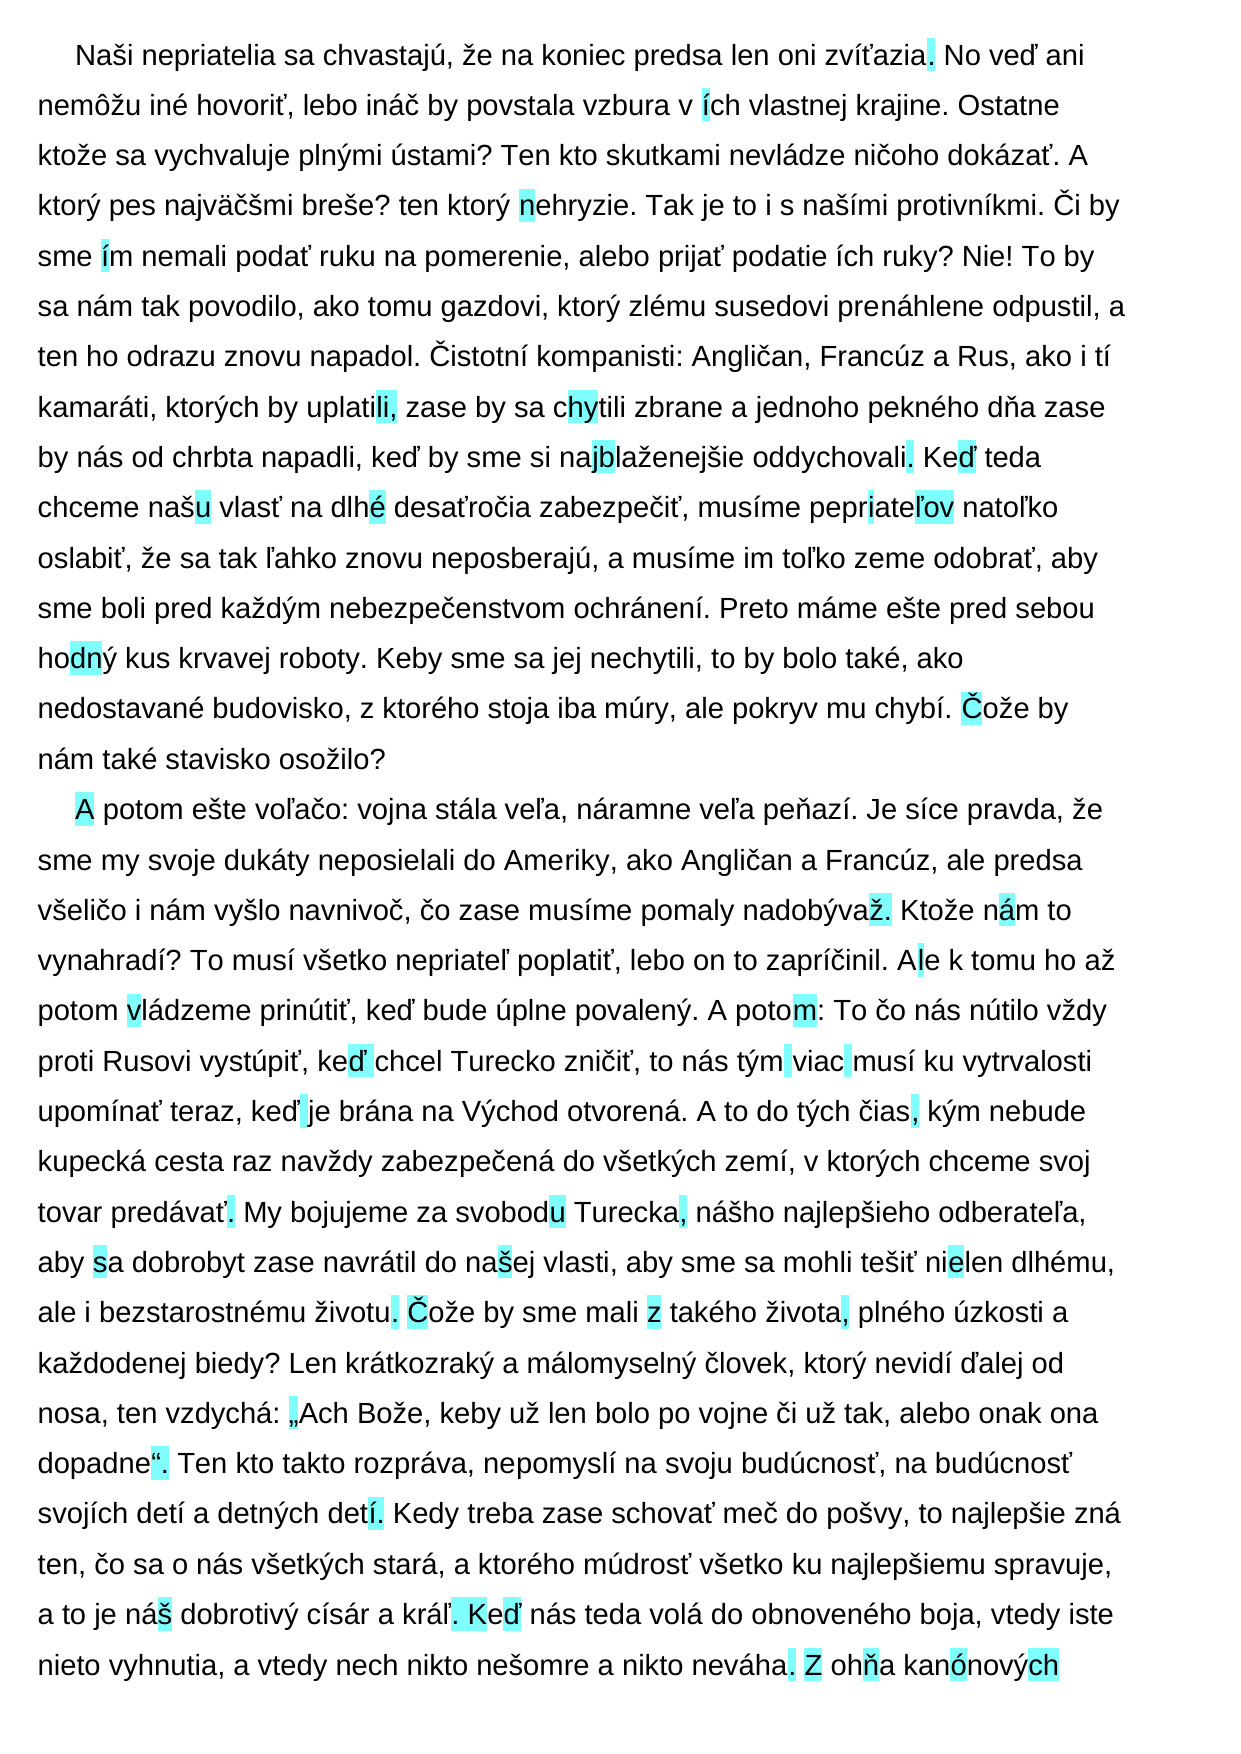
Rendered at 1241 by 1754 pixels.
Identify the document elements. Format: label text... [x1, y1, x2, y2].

text A potom ešte voľačo: vojna stála veľa, náramne veľa peňazí. Je síce pravda, že sme my svoje dukáty neposielali do Ame­riky, ako Angličan a Francúz, ale predsa všeličo i nám vyšlo navnivoč, čo zase mu­síme pomaly nadobývaž. Ktože nám to vynahradí? To musí všetko nepriateľ poplatiť, lebo on to zapríčinil. Ale k tomu ho až potom vládzeme prinútiť, keď bude úplne povalený. A potom: To čo nás nútilo vždy proti Rusovi vystúpiť, keď chcel Turecko zničiť, to nás tým viac musí ku vytrvalosti upomínať teraz, keď je brána na Východ otvorená. A to do tých čias, kým nebude kupecká cesta raz navždy zabez­pečená do všetkých zemí, v ktorých chceme svoj tovar predávať. My bojujeme za svobodu Turecka, nášho najlepšieho odbera­teľa, aby sa dobrobyt zase navrátil do našej vlasti, aby sme sa mohli tešiť nielen dlhému, ale i bezstarostnému životu. Čože by sme mali z takého života, plného úzkosti a každodenej biedy? Len krátkozraký a málomyselný človek, ktorý nevidí ďalej od nosa, ten vzdychá: „Ach Bože, keby už len bolo po vojne či už tak, alebo onak ona dopadne“. Ten kto takto rozpráva, ne­pomyslí na svoju budúcnosť, na budúcnosť svojích detí a detných detí. Kedy treba zase schovať meč do pošvy, to najlepšie zná ten, čo sa o nás všetkých stará, a ktorého múdrosť všetko ku najlepšiemu spravuje, a to je náš dobrotivý císár a kráľ. Keď nás teda volá do obnoveného boja, vtedy iste nieto vyhnutia, a vtedy nech nikto nešomre a nikto neváha. Z ohňa kanónových [37, 792, 1130, 1681]
text Naši nepriatelia sa chvastajú, že na koniec predsa len oni zvíťazia. No veď ani nemôžu iné hovoriť, lebo ináč by povstala vzbura v ích vlastnej krajine. Ostatne ktože sa vychvaluje plnými ústami? Ten kto skutkami nevládze ničoho dokázať. A ktorý pes najväčšmi breše? ten ktorý nehryzie. Tak je to i s našími protivníkmi. Či by sme ím nemali podať ruku na po­merenie, alebo prijať podatie ích ruky? Nie! To by sa nám tak povodilo, ako tomu gazdovi, ktorý zlému susedovi pre­náhlene odpustil, a ten ho odrazu znovu napadol. Čistotní kompanisti: Angličan, Francúz a Rus, ako i tí kamaráti, ktorých by uplatili, zase by sa chytili zbrane a jednoho pekného dňa zase by nás od chrbta napadli, keď by sme si najblaženejšie oddy­chovali. Keď teda chceme našu vlasť na dlhé desaťročia zabezpečiť, musíme pepriateľov natoľko oslabiť, že sa tak ľahko znovu neposberajú, a musíme im toľko zeme odobrať, aby sme boli pred každým nebezpečenstvom ochránení. Preto máme ešte pred sebou hodný kus krvavej roboty. Keby sme sa jej nechytili, to by bolo také, ako nedostavané budovisko, z ktorého stoja iba múry, ale pokryv mu chybí. Čože by nám také stavisko osožilo? [37, 37, 1130, 775]
